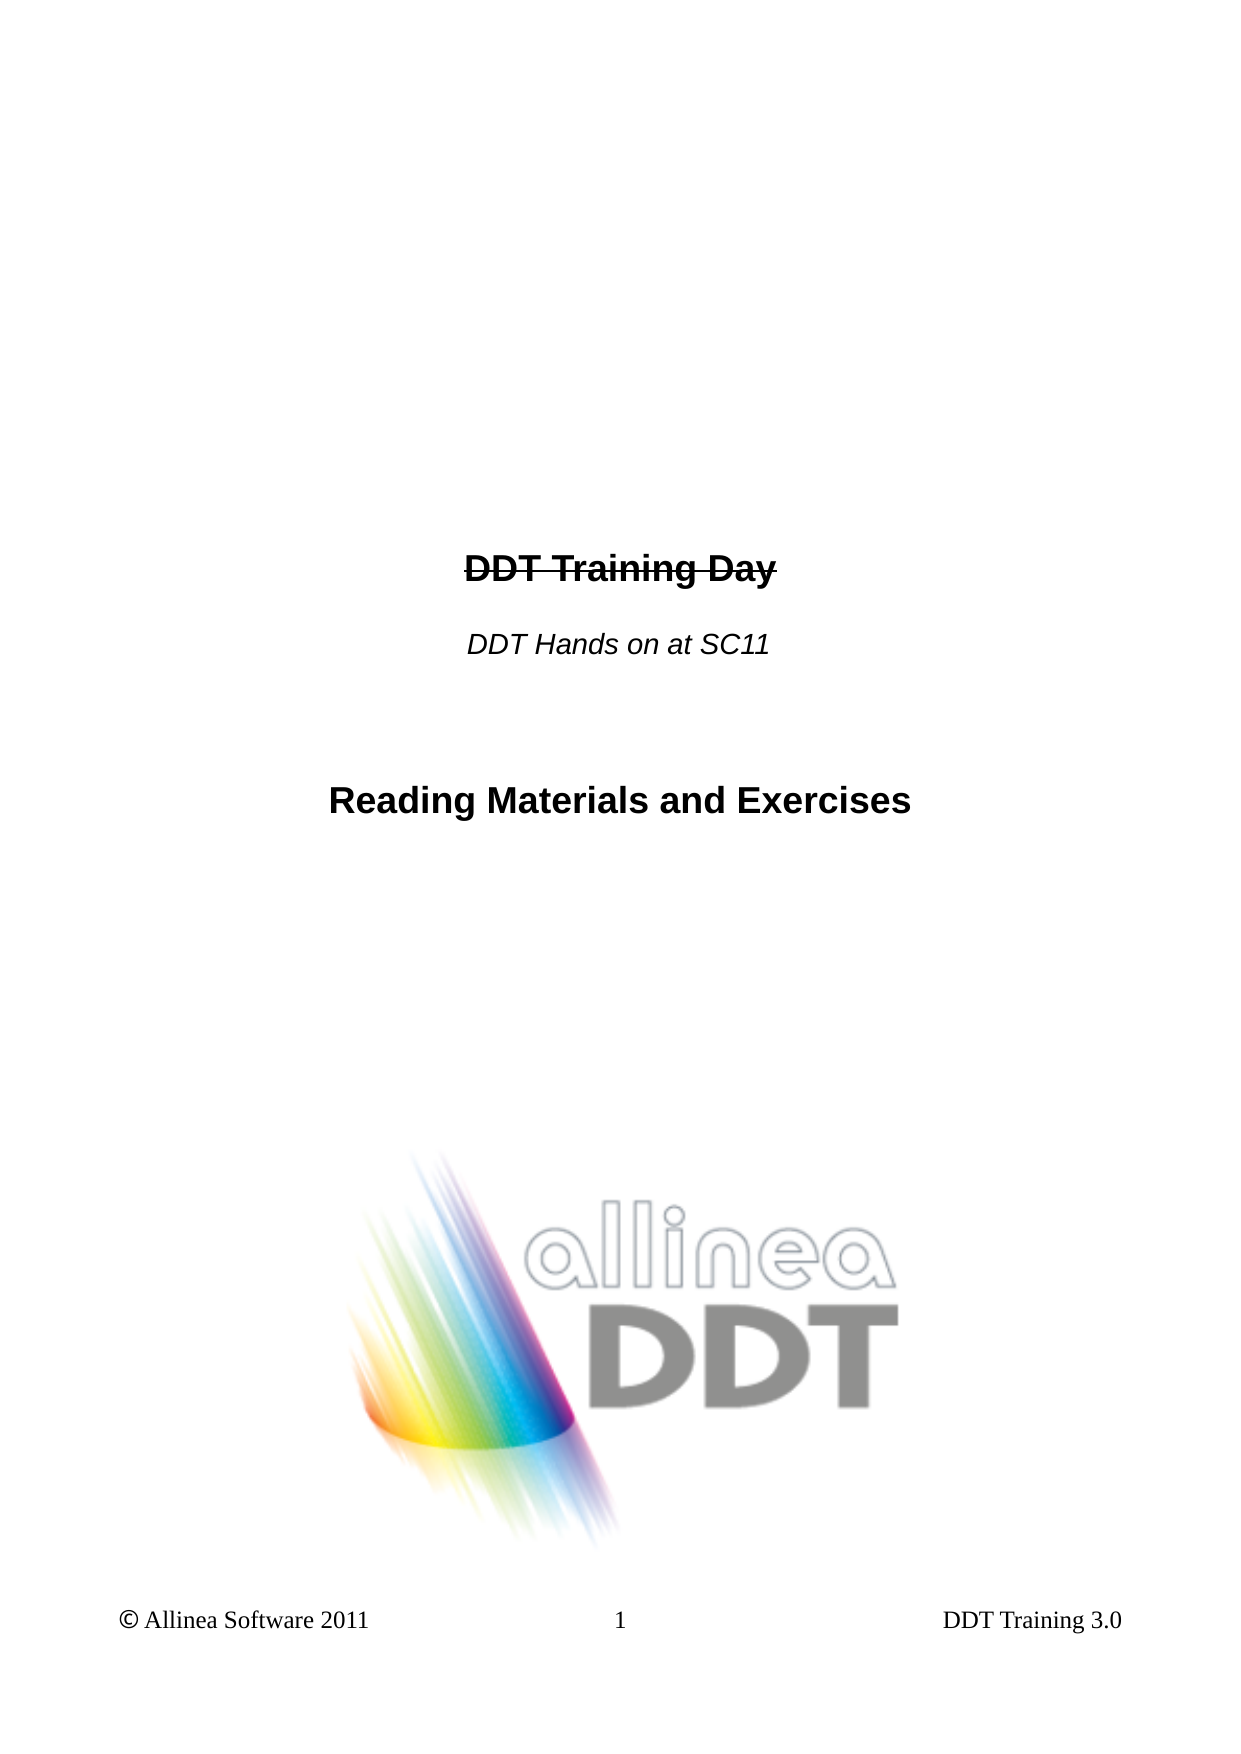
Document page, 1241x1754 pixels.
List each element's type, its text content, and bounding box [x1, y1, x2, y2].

picture [293, 1139, 957, 1556]
title DDT Training Day [118, 546, 1122, 589]
title Reading Materials and Exercises [118, 778, 1122, 822]
subtitle DDT Hands on at SC11 [118, 627, 1122, 660]
